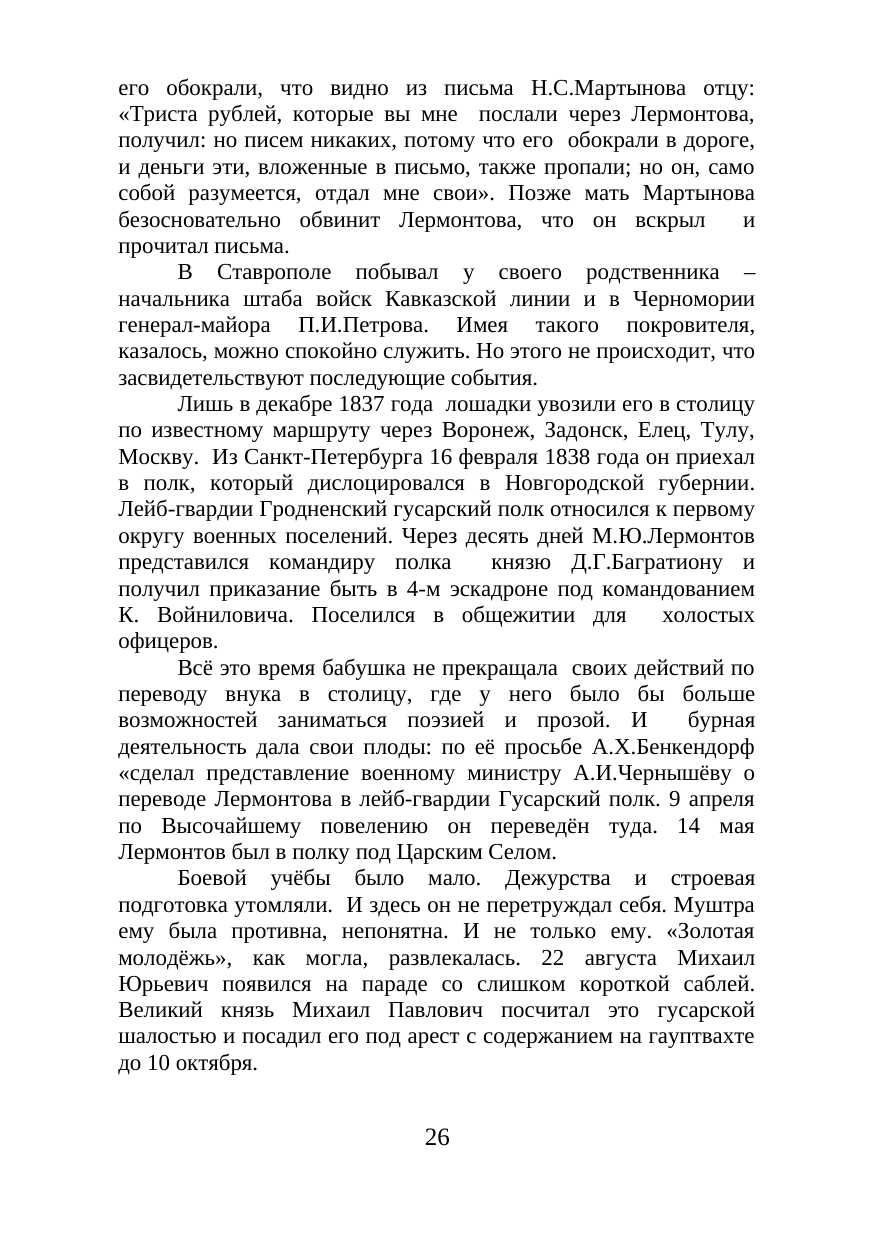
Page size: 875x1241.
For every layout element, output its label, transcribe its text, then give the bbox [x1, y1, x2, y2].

text В Ставрополе побывал у своего родственника – начальника штаба войск Кавказской линии и в Черномории генерал-майора П.И.Петрова. Имея такого покровителя, казалось, можно спокойно служить. Но этого не происходит, что засвидетельствуют последующие события. [118, 258, 756, 390]
text Боевой учёбы было мало. Дежурства и строевая подготовка утомляли. И здесь он не перетруждал себя. Муштра ему была противна, непонятна. И не только ему. «Золотая молодёжь», как могла, развлекалась. 22 августа Михаил Юрьевич появился на параде со слишком короткой саблей. Великий князь Михаил Павлович посчитал это гусарской шалостью и посадил его под арест с содержанием на гауптвахте до 10 октября. [118, 864, 756, 1075]
text его обокрали, что видно из письма Н.С.Мартынова отцу: «Триста рублей, которые вы мне послали через Лермонтова, получил: но писем никаких, потому что его обокрали в дороге, и деньги эти, вложенные в письмо, также пропали; но он, само собой разумеется, отдал мне свои». Позже мать Мартынова безосновательно обвинит Лермонтова, что он вскрыл и прочитал письма. [118, 74, 756, 258]
text Всё это время бабушка не прекращала своих действий по переводу внука в столицу, где у него было бы больше возможностей заниматься поэзией и прозой. И бурная деятельность дала свои плоды: по её просьбе А.Х.Бенкендорф «сделал представление военному министру А.И.Чернышёву о переводе Лермонтова в лейб-гвардии Гусарский полк. 9 апреля по Высочайшему повелению он переведён туда. 14 мая Лермонтов был в полку под Царским Селом. [118, 654, 756, 864]
text Лишь в декабре 1837 года лошадки увозили его в столицу по известному маршруту через Воронеж, Задонск, Елец, Тулу, Москву. Из Санкт-Петербурга 16 февраля 1838 года он приехал в полк, который дислоцировался в Новгородской губернии. Лейб-гвардии Гродненский гусарский полк относился к первому округу военных поселений. Через десять дней М.Ю.Лермонтов представился командиру полка князю Д.Г.Багратиону и получил приказание быть в 4-м эскадроне под командованием К. Войниловича. Поселился в общежитии для холостых офицеров. [118, 390, 756, 654]
